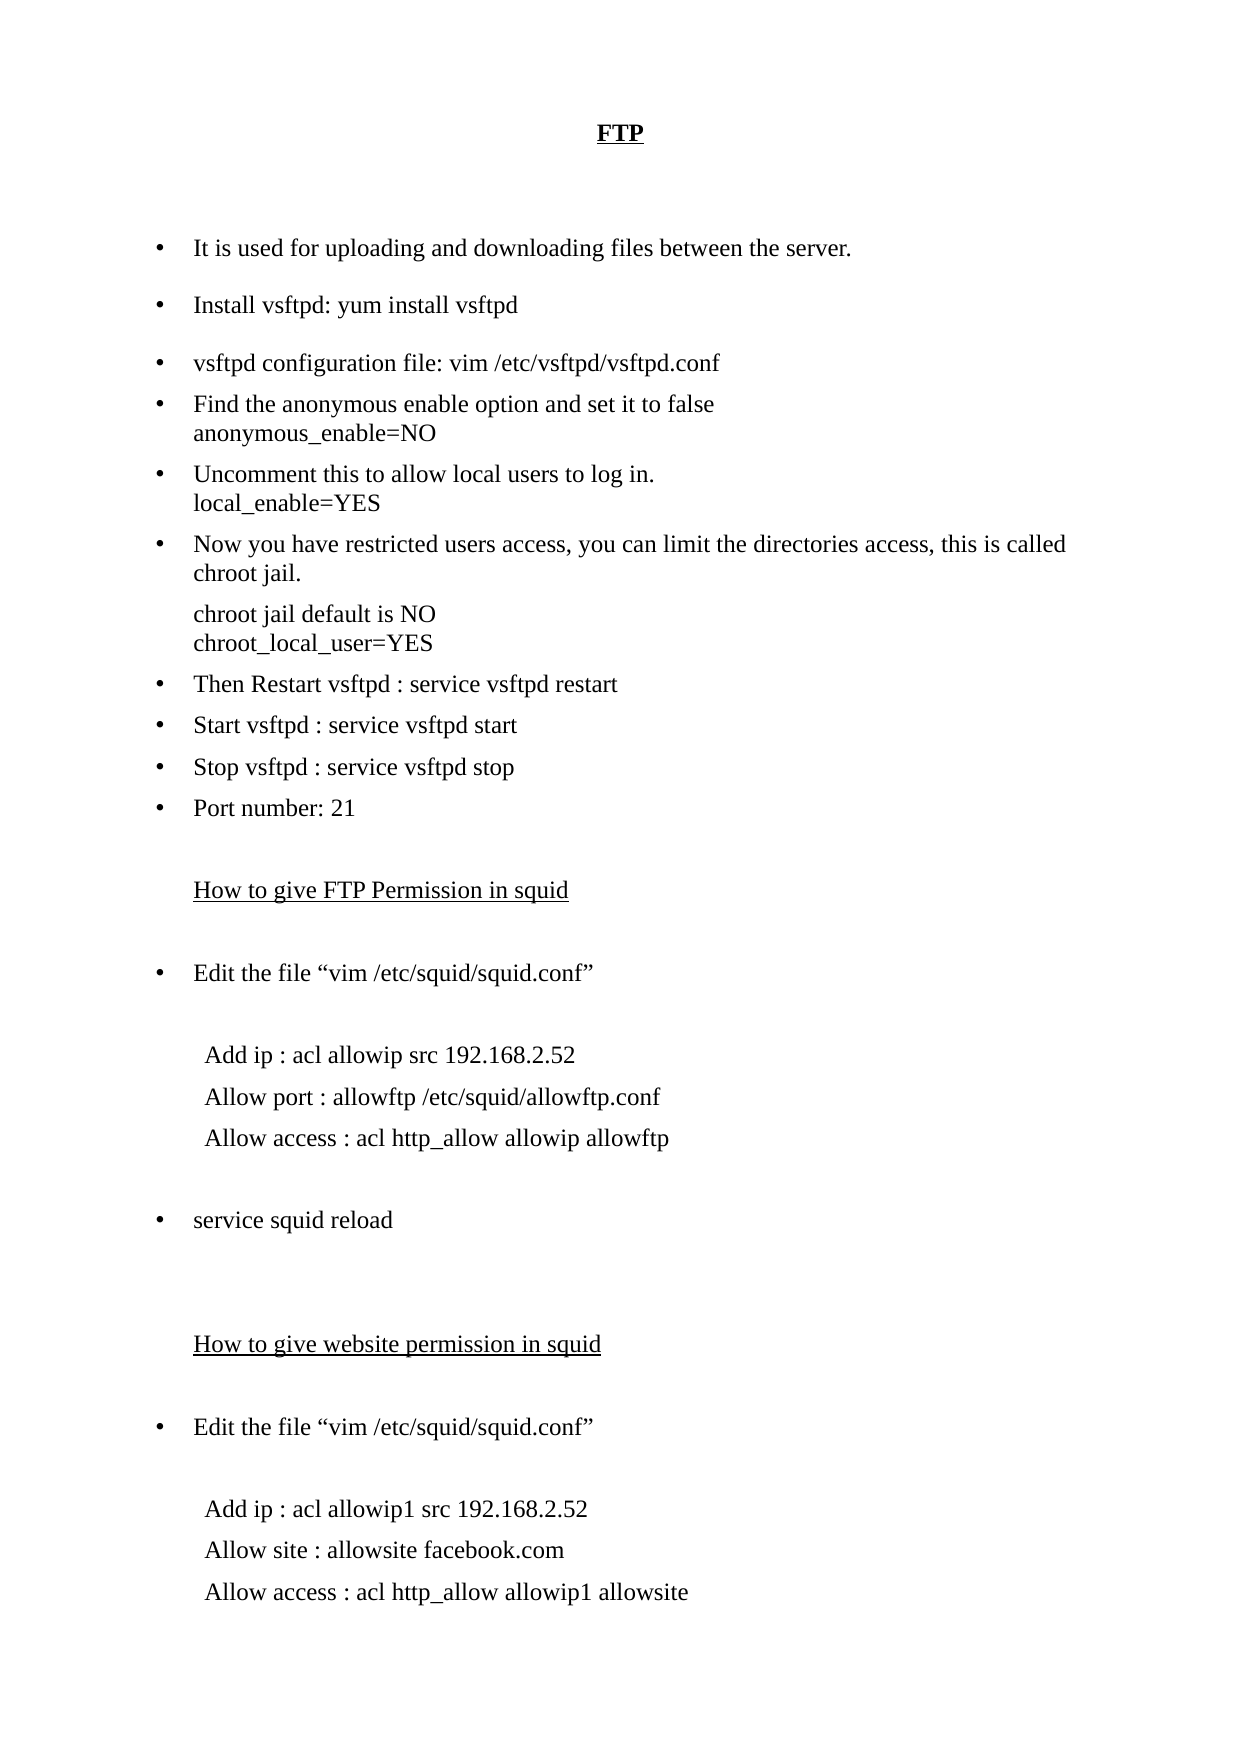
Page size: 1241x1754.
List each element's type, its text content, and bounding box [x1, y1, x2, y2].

list Start vsftpd : service vsftpd start [156, 711, 1122, 739]
list Add ip : acl allowip src 192.168.2.52 [156, 1041, 1122, 1069]
list Edit the file “vim /etc/squid/squid.conf” [156, 1412, 1122, 1441]
list Uncomment this to allow local users to log in. local_enable=YES [156, 459, 1122, 517]
list It is used for uploading and downloading files between the server. [156, 233, 1122, 262]
list vsftpd configuration file: vim /etc/vsftpd/vsftpd.conf [156, 348, 1122, 377]
list service squid reload [156, 1206, 1122, 1234]
list chroot jail default is NO chroot_local_user=YES [156, 599, 1122, 657]
list Allow access : acl http_allow allowip1 allowsite [156, 1577, 1122, 1606]
list Stop vsftpd : service vsftpd stop [156, 752, 1122, 781]
list How to give website permission in squid [156, 1329, 1122, 1358]
list Edit the file “vim /etc/squid/squid.conf” [156, 958, 1122, 987]
list Then Restart vsftpd : service vsftpd restart [156, 669, 1122, 698]
list Install vsftpd: yum install vsftpd [156, 291, 1122, 319]
list Port number: 21 [156, 793, 1122, 822]
list Allow access : acl http_allow allowip allowftp [156, 1123, 1122, 1152]
list Now you have restricted users access, you can limit the directories access, this is called chroot jail. [156, 529, 1122, 587]
text FTP [118, 118, 1122, 147]
list Allow port : allowftp /etc/squid/allowftp.conf [156, 1082, 1122, 1111]
list How to give FTP Permission in squid [156, 876, 1122, 904]
list Allow site : allowsite facebook.com [156, 1536, 1122, 1564]
list Find the anonymous enable option and set it to false anonymous_enable=NO [156, 389, 1122, 447]
list Add ip : acl allowip1 src 192.168.2.52 [156, 1494, 1122, 1523]
